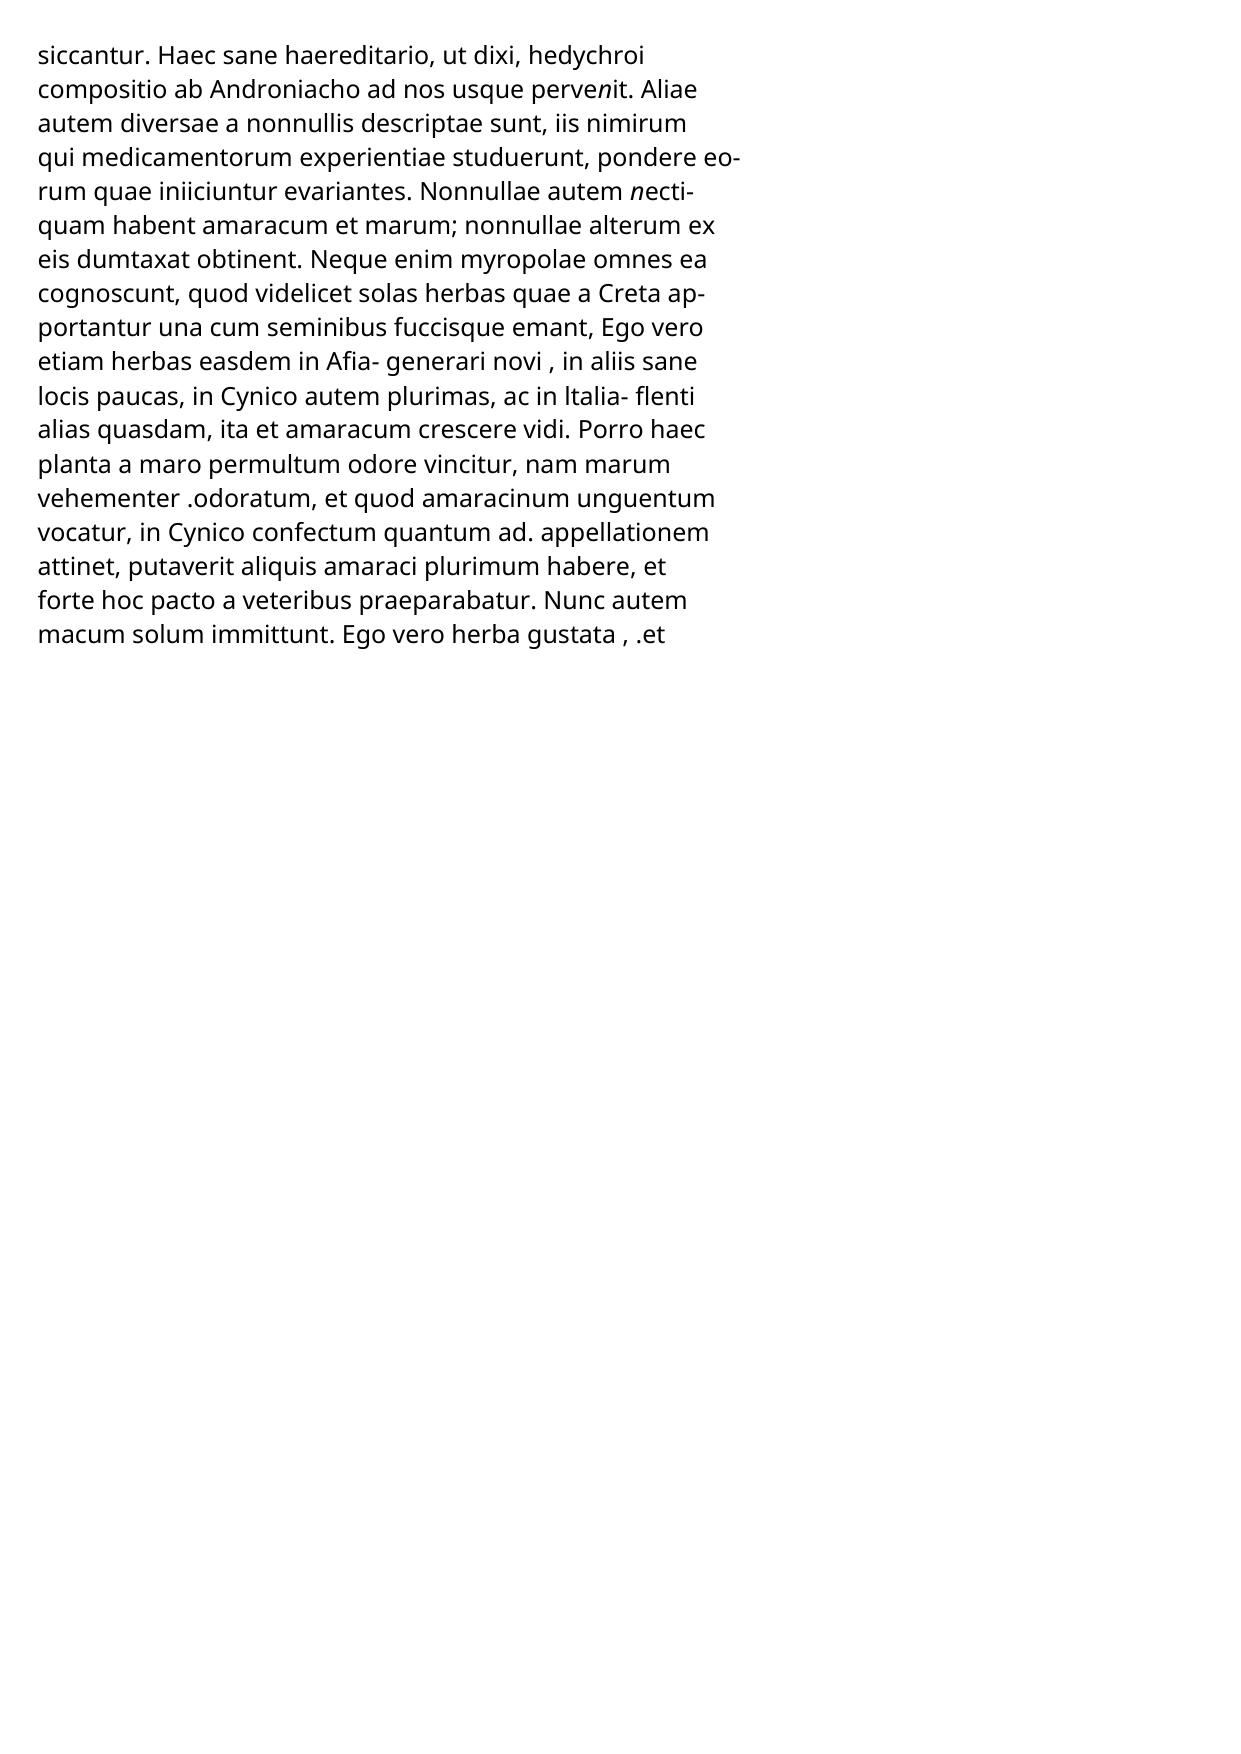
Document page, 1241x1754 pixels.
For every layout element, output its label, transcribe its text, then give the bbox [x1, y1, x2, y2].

text siccantur. Haec sane haereditario, ut dixi, hedychroi compositio ab Androniacho ad nos usque pervenit. Aliae autem diversae a nonnullis descriptae sunt, iis nimirum qui medicamentorum experientiae studuerunt, pondere eo- rum quae iniiciuntur evariantes. Nonnullae autem necti- quam habent amaracum et marum; nonnullae alterum ex eis dumtaxat obtinent. Neque enim myropolae omnes ea cognoscunt, quod videlicet solas herbas quae a Creta ap- portantur una cum seminibus fuccisque emant, Ego vero etiam herbas easdem in Afia- generari novi , in aliis sane locis paucas, in Cynico autem plurimas, ac in ltalia- flenti alias quasdam, ita et amaracum crescere vidi. Porro haec planta a maro permultum odore vincitur, nam marum vehementer .odoratum, et quod amaracinum unguentum vocatur, in Cynico confectum quantum ad. appellationem attinet, putaverit aliquis amaraci plurimum habere, et forte hoc pacto a veteribus praeparabatur. Nunc autem macum solum immittunt. Ego vero herba gustata , .et [37, 37, 1203, 651]
